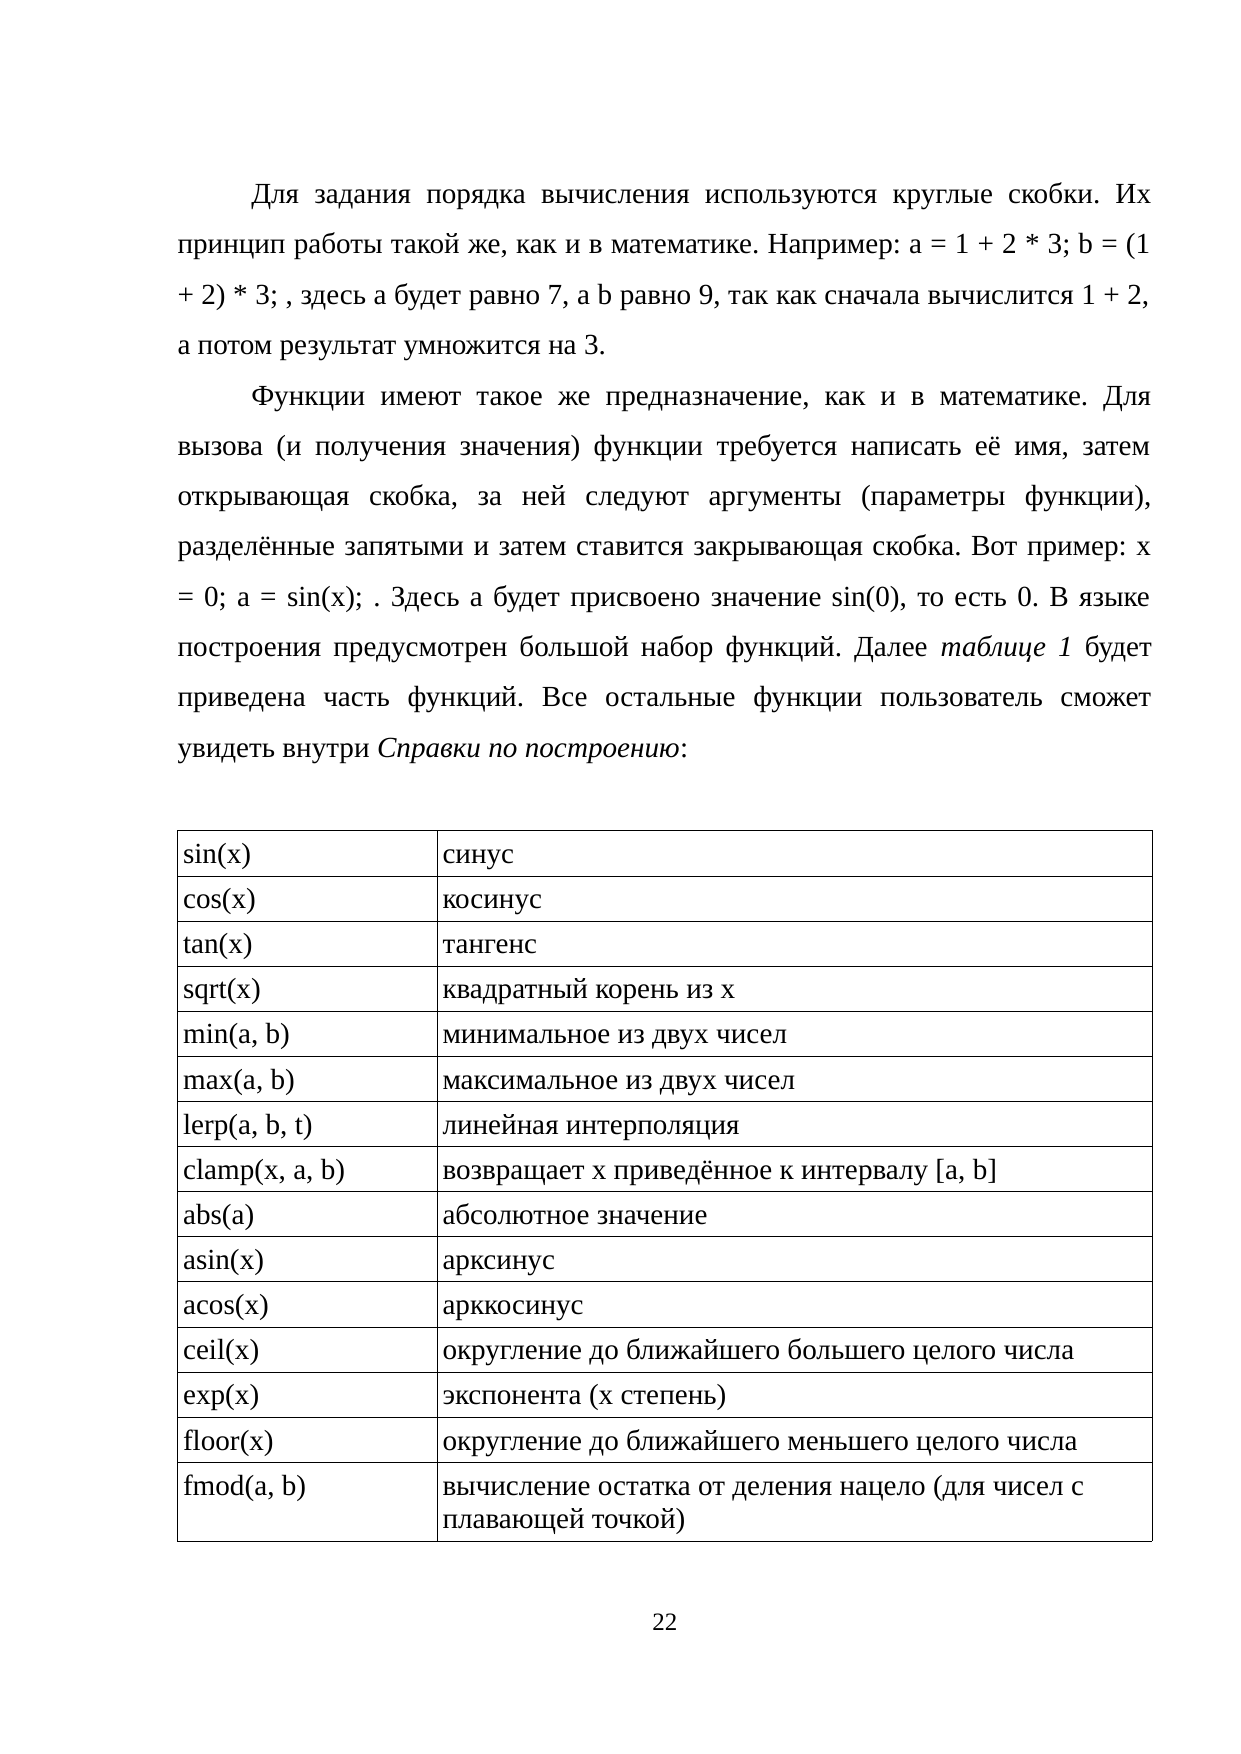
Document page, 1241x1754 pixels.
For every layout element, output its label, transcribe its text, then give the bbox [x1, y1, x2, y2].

table_cell cos(x) [178, 877, 437, 921]
table_cell возвращает x приведённое к интервалу [a, b] [438, 1147, 1152, 1191]
table_cell округление до ближайшего меньшего целого числа [438, 1418, 1152, 1462]
table_cell exp(x) [178, 1373, 437, 1417]
table_cell tan(x) [178, 922, 437, 966]
table_cell тангенс [438, 922, 1152, 966]
table_cell max(a, b) [178, 1057, 437, 1101]
table_cell вычисление остатка от деления нацело (для чисел с плавающей точкой) [438, 1463, 1152, 1541]
table_cell максимальное из двух чисел [438, 1057, 1152, 1101]
table_cell ceil(x) [178, 1328, 437, 1372]
table_cell экспонента (x степень) [438, 1373, 1152, 1417]
table_cell округление до ближайшего большего целого числа [438, 1328, 1152, 1372]
table_cell арксинус [438, 1237, 1152, 1281]
table_cell минимальное из двух чисел [438, 1012, 1152, 1056]
table_header синус [438, 831, 1152, 876]
table_cell floor(x) [178, 1418, 437, 1462]
table_cell clamp(x, a, b) [178, 1147, 437, 1191]
text Для задания порядка вычисления используются круглые скобки. Их принцип работы такой же, как и в математике. Например: a = 1 + 2 * 3; b = (1 + 2) * 3; , здесь a будет равно 7, а b равно 9, так как сначала вычислится 1 + 2, а потом результат умножится на 3. [177, 176, 1152, 361]
table_cell арккосинус [438, 1282, 1152, 1327]
table_cell min(a, b) [178, 1012, 437, 1056]
text Функции имеют такое же предназначение, как и в математике. Для вызова (и получения значения) функции требуется написать её имя, затем открывающая скобка, за ней следуют аргументы (параметры функции), разделённые запятыми и затем ставится закрывающая скобка. Вот пример: x = 0; a = sin(x); . Здесь a будет присвоено значение sin(0), то есть 0. В языке построения предусмотрен большой набор функций. Далее таблице 1 будет приведена часть функций. Все остальные функции пользователь сможет увидеть внутри Справки по построению: [177, 378, 1152, 763]
table_cell abs(a) [178, 1192, 437, 1236]
table_cell asin(x) [178, 1237, 437, 1281]
table_cell lerp(a, b, t) [178, 1102, 437, 1146]
table_cell sqrt(x) [178, 967, 437, 1011]
table_cell fmod(a, b) [178, 1463, 437, 1541]
table_cell квадратный корень из x [438, 967, 1152, 1011]
table_cell линейная интерполяция [438, 1102, 1152, 1146]
table_header sin(x) [178, 831, 437, 876]
table_cell косинус [438, 877, 1152, 921]
table_cell acos(x) [178, 1282, 437, 1327]
table_cell абсолютное значение [438, 1192, 1152, 1236]
